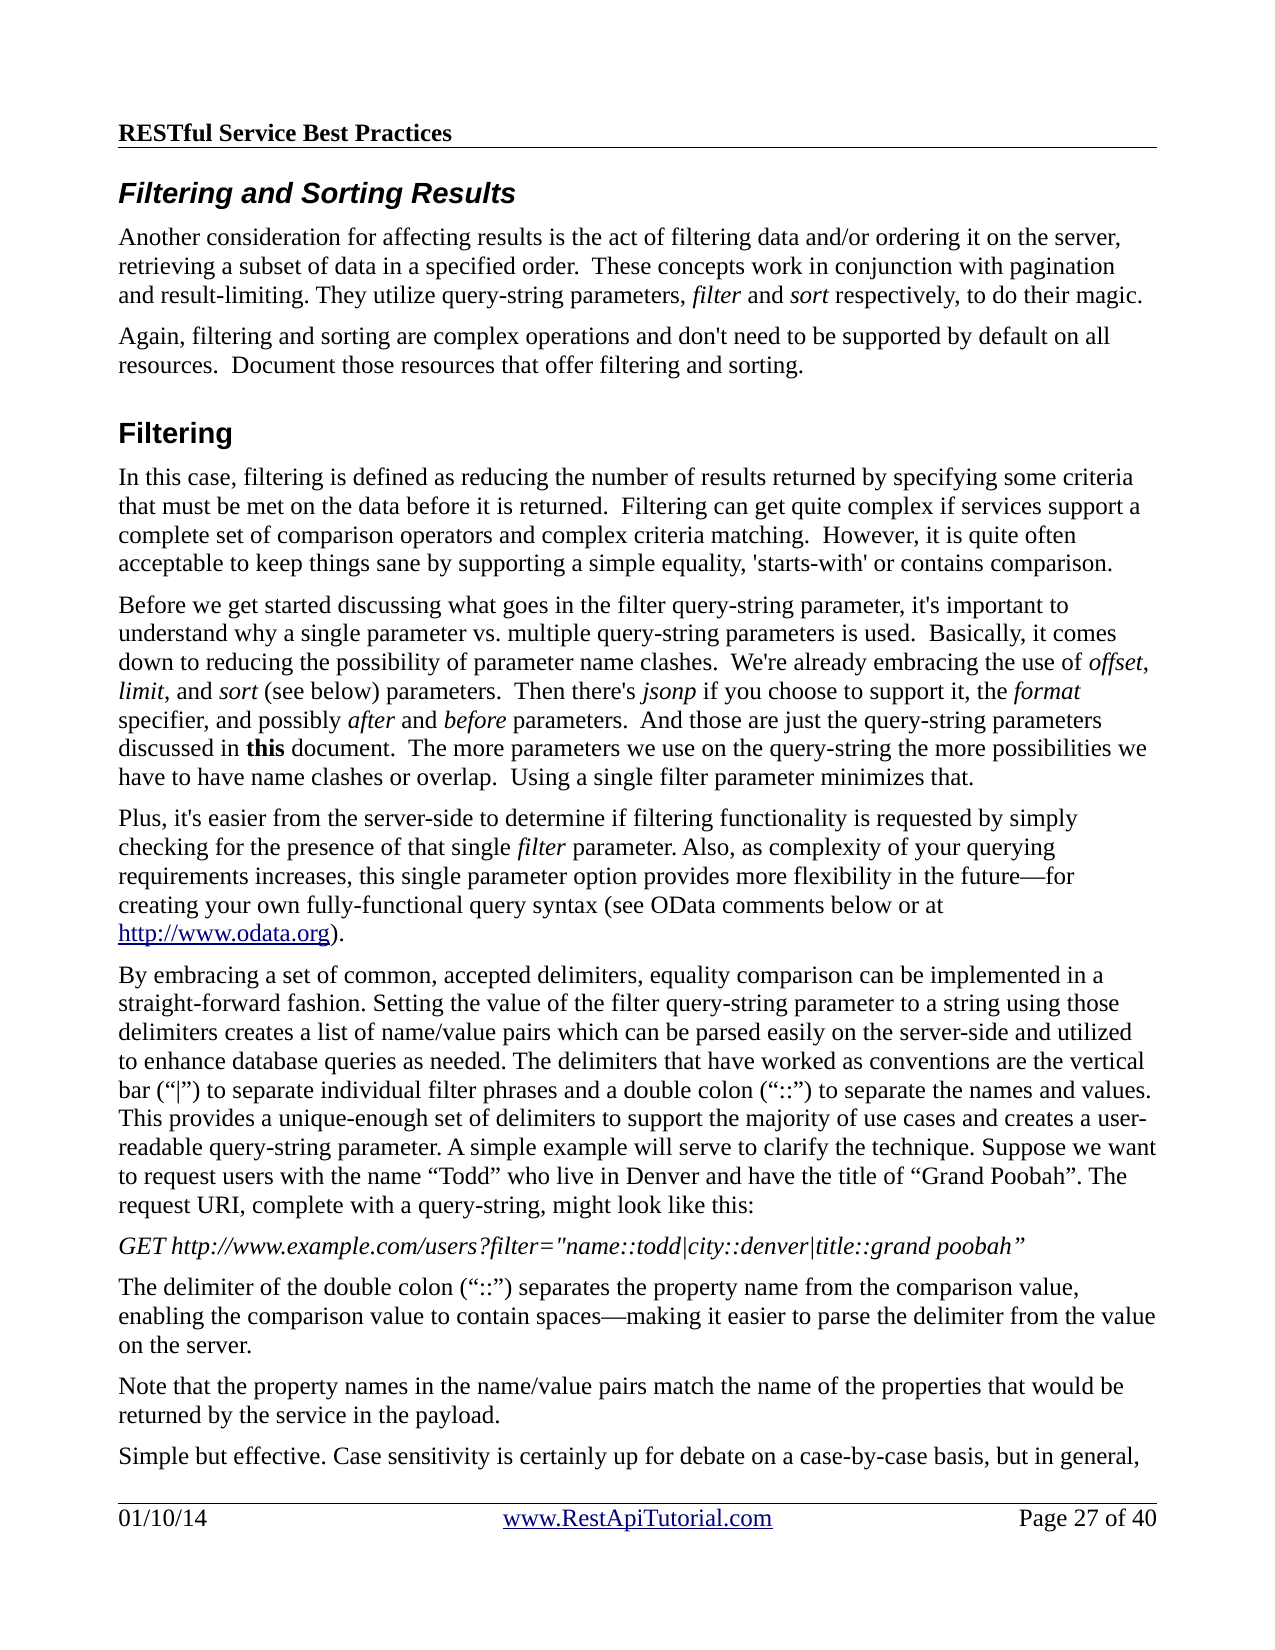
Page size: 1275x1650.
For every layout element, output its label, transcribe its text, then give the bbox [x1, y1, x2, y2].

text Plus, it's easier from the server-side to determine if filtering functionality is requested by simply checking for the presence of that single filter parameter. Also, as complexity of your querying requirements increases, this single parameter option provides more flexibility in the future—for creating your own fully-functional query syntax (see OData comments below or at http://www.odata.org). [118, 803, 1157, 947]
text Simple but effective. Case sensitivity is certainly up for debate on a case-by-case basis, but in general, [118, 1441, 1157, 1470]
text In this case, filtering is defined as reducing the number of results returned by specifying some criteria that must be met on the data before it is returned. Filtering can get quite complex if services support a complete set of comparison operators and complex criteria matching. However, it is quite often acceptable to keep things sane by supporting a simple equality, 'starts-with' or contains comparison. [118, 462, 1157, 577]
text GET http://www.example.com/users?filter="name::todd|city::denver|title::grand poobah” [118, 1231, 1157, 1260]
text Before we get started discussing what goes in the filter query-string parameter, it's important to understand why a single parameter vs. multiple query-string parameters is used. Basically, it comes down to reducing the possibility of parameter name clashes. We're already embracing the use of offset, limit, and sort (see below) parameters. Then there's jsonp if you choose to support it, the format specifier, and possibly after and before parameters. And those are just the query-string parameters discussed in this document. The more parameters we use on the query-string the more possibilities we have to have name clashes or overlap. Using a single filter parameter minimizes that. [118, 590, 1157, 791]
text Note that the property names in the name/value pairs match the name of the properties that would be returned by the service in the payload. [118, 1371, 1157, 1428]
text By embracing a set of common, accepted delimiters, equality comparison can be implemented in a straight-forward fashion. Setting the value of the filter query-string parameter to a string using those delimiters creates a list of name/value pairs which can be parsed easily on the server-side and utilized to enhance database queries as needed. The delimiters that have worked as conventions are the vertical bar (“|”) to separate individual filter phrases and a double colon (“::”) to separate the names and values. This provides a unique-enough set of delimiters to support the majority of use cases and creates a user-readable query-string parameter. A simple example will serve to clarify the technique. Suppose we want to request users with the name “Todd” who live in Denver and have the title of “Grand Poobah”. The request URI, complete with a query-string, might look like this: [118, 960, 1157, 1218]
text Another consideration for affecting results is the act of filtering data and/or ordering it on the server, retrieving a subset of data in a specified order. These concepts work in conjunction with pagination and result-limiting. They utilize query-string parameters, filter and sort respectively, to do their magic. [118, 222, 1157, 309]
text Again, filtering and sorting are complex operations and don't need to be supported by default on all resources. Document those resources that offer filtering and sorting. [118, 321, 1157, 379]
subtitle Filtering [118, 416, 1157, 450]
text The delimiter of the double colon (“::”) separates the property name from the comparison value, enabling the comparison value to contain spaces—making it easier to parse the delimiter from the value on the server. [118, 1272, 1157, 1358]
subtitle Filtering and Sorting Results [118, 176, 1157, 210]
